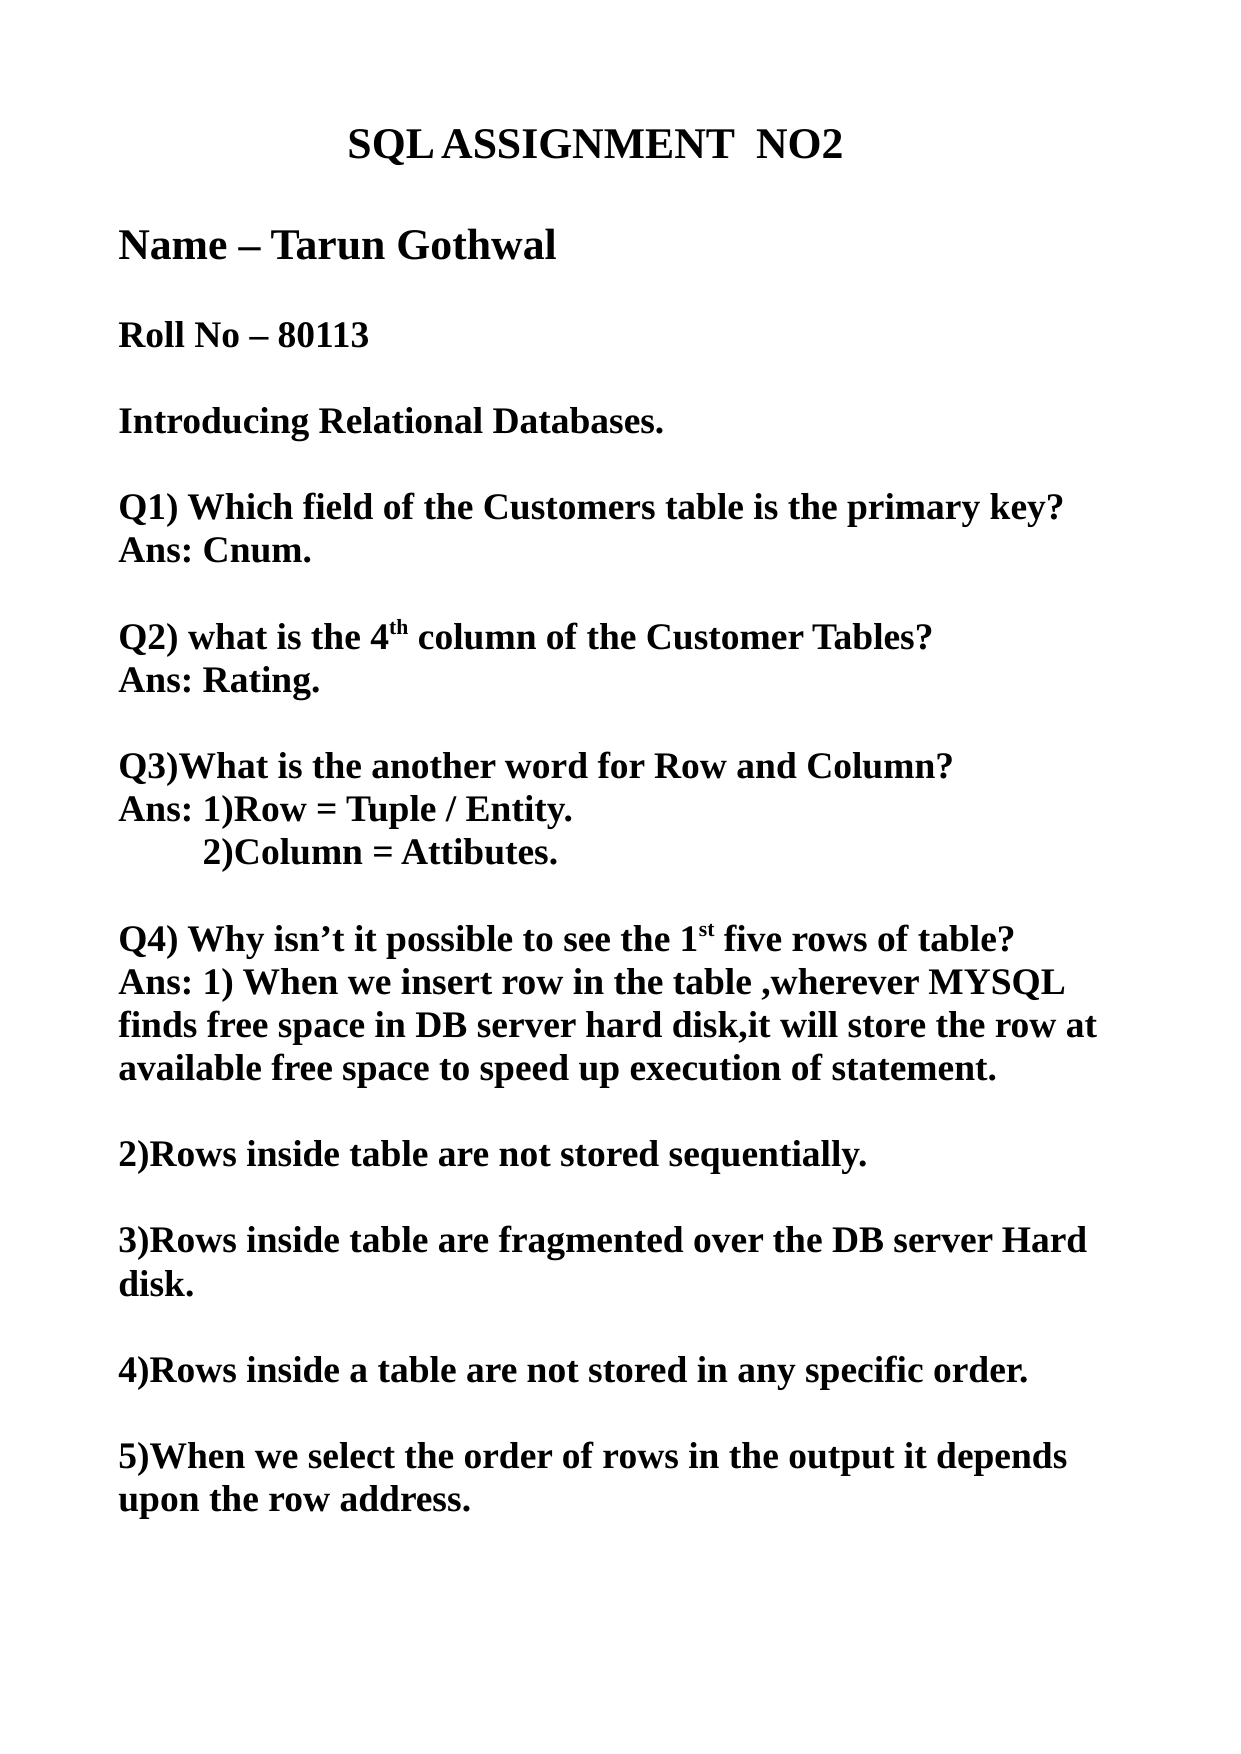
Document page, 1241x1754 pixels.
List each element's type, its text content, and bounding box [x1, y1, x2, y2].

text Q1) Which field of the Customers table is the primary key? [118, 485, 1122, 528]
text Ans: Rating. [118, 657, 1122, 700]
text Q4) Why isn’t it possible to see the 1st five rows of table? [118, 916, 1122, 959]
text Ans: Cnum. [118, 528, 1122, 571]
text Roll No – 80113 [118, 312, 1122, 355]
text Ans: 1)Row = Tuple / Entity. [118, 787, 1122, 830]
text Q2) what is the 4th column of the Customer Tables? [118, 614, 1122, 657]
text 5)When we select the order of rows in the output it depends upon the row address. [118, 1433, 1122, 1520]
text Name – Tarun Gothwal [118, 219, 1122, 269]
text Ans: 1) When we insert row in the table ,wherever MYSQL finds free space in DB server hard disk,it will store the row at available free space to speed up execution of statement. [118, 959, 1122, 1088]
text Q3)What is the another word for Row and Column? [118, 743, 1122, 787]
text 2)Rows inside table are not stored sequentially. [118, 1132, 1122, 1175]
text SQL ASSIGNMENT NO2 [118, 118, 1122, 168]
text 2)Column = Attibutes. [118, 830, 1122, 873]
text 3)Rows inside table are fragmented over the DB server Hard disk. [118, 1218, 1122, 1304]
text 4)Rows inside a table are not stored in any specific order. [118, 1347, 1122, 1390]
text Introducing Relational Databases. [118, 398, 1122, 442]
